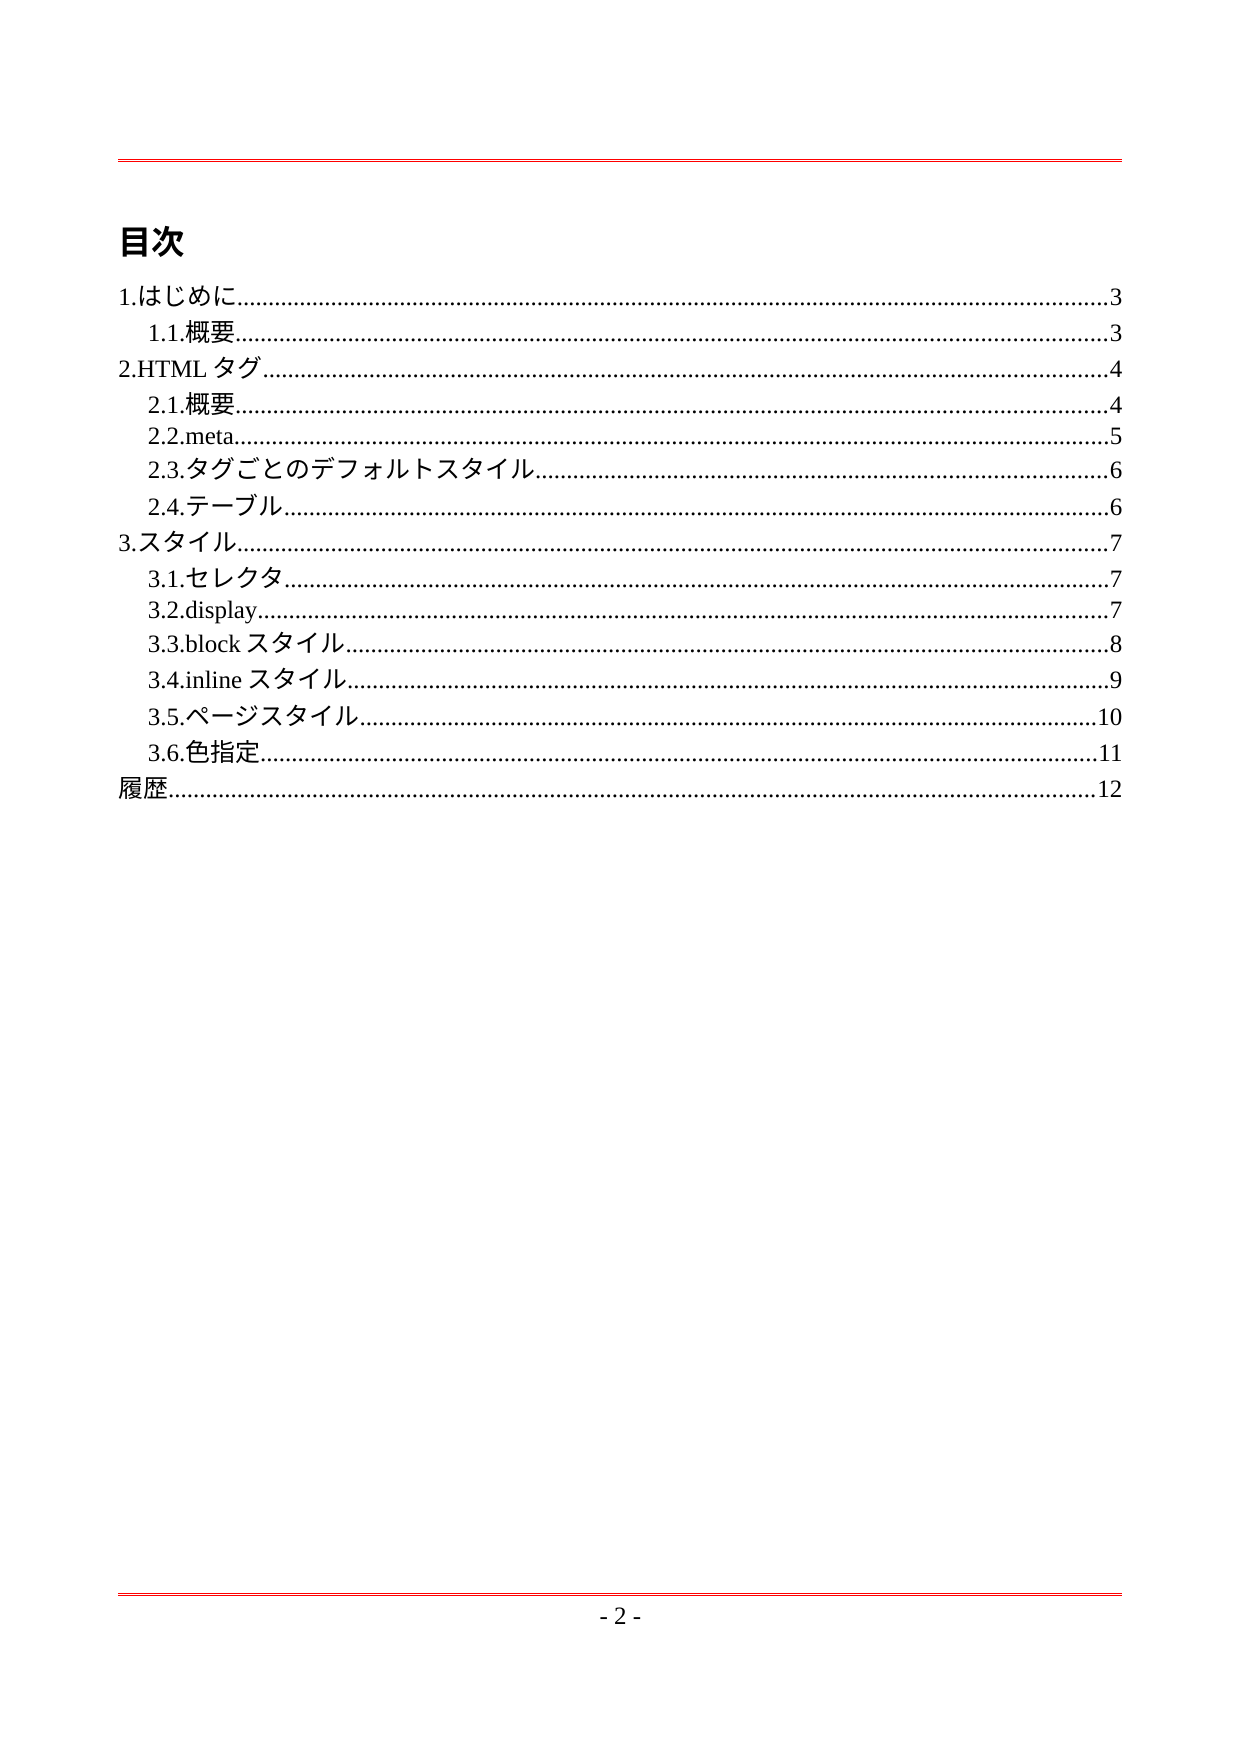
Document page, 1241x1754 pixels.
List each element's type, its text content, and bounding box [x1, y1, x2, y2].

text 2.1.概要 4 [148, 385, 1122, 421]
text 2.4.テーブル 6 [148, 486, 1122, 522]
text 3.5.ページスタイル 10 [148, 696, 1122, 732]
text 1.1.概要 3 [148, 312, 1122, 349]
text 3.スタイル 7 [118, 522, 1122, 559]
subtitle 目次 [118, 216, 1122, 264]
text 3.2.display 7 [148, 595, 1122, 624]
text 3.1.セレクタ 7 [148, 559, 1122, 595]
text 2.HTMLタグ 4 [118, 349, 1122, 385]
text 1.はじめに 3 [118, 276, 1122, 312]
text 履歴 12 [118, 769, 1122, 805]
text 3.3.blockスタイル 8 [148, 624, 1122, 660]
text 2.2.meta 5 [148, 421, 1122, 450]
text 3.6.色指定 11 [148, 732, 1122, 769]
text 2.3.タグごとのデフォルトスタイル 6 [148, 450, 1122, 486]
text 3.4.inlineスタイル 9 [148, 660, 1122, 696]
